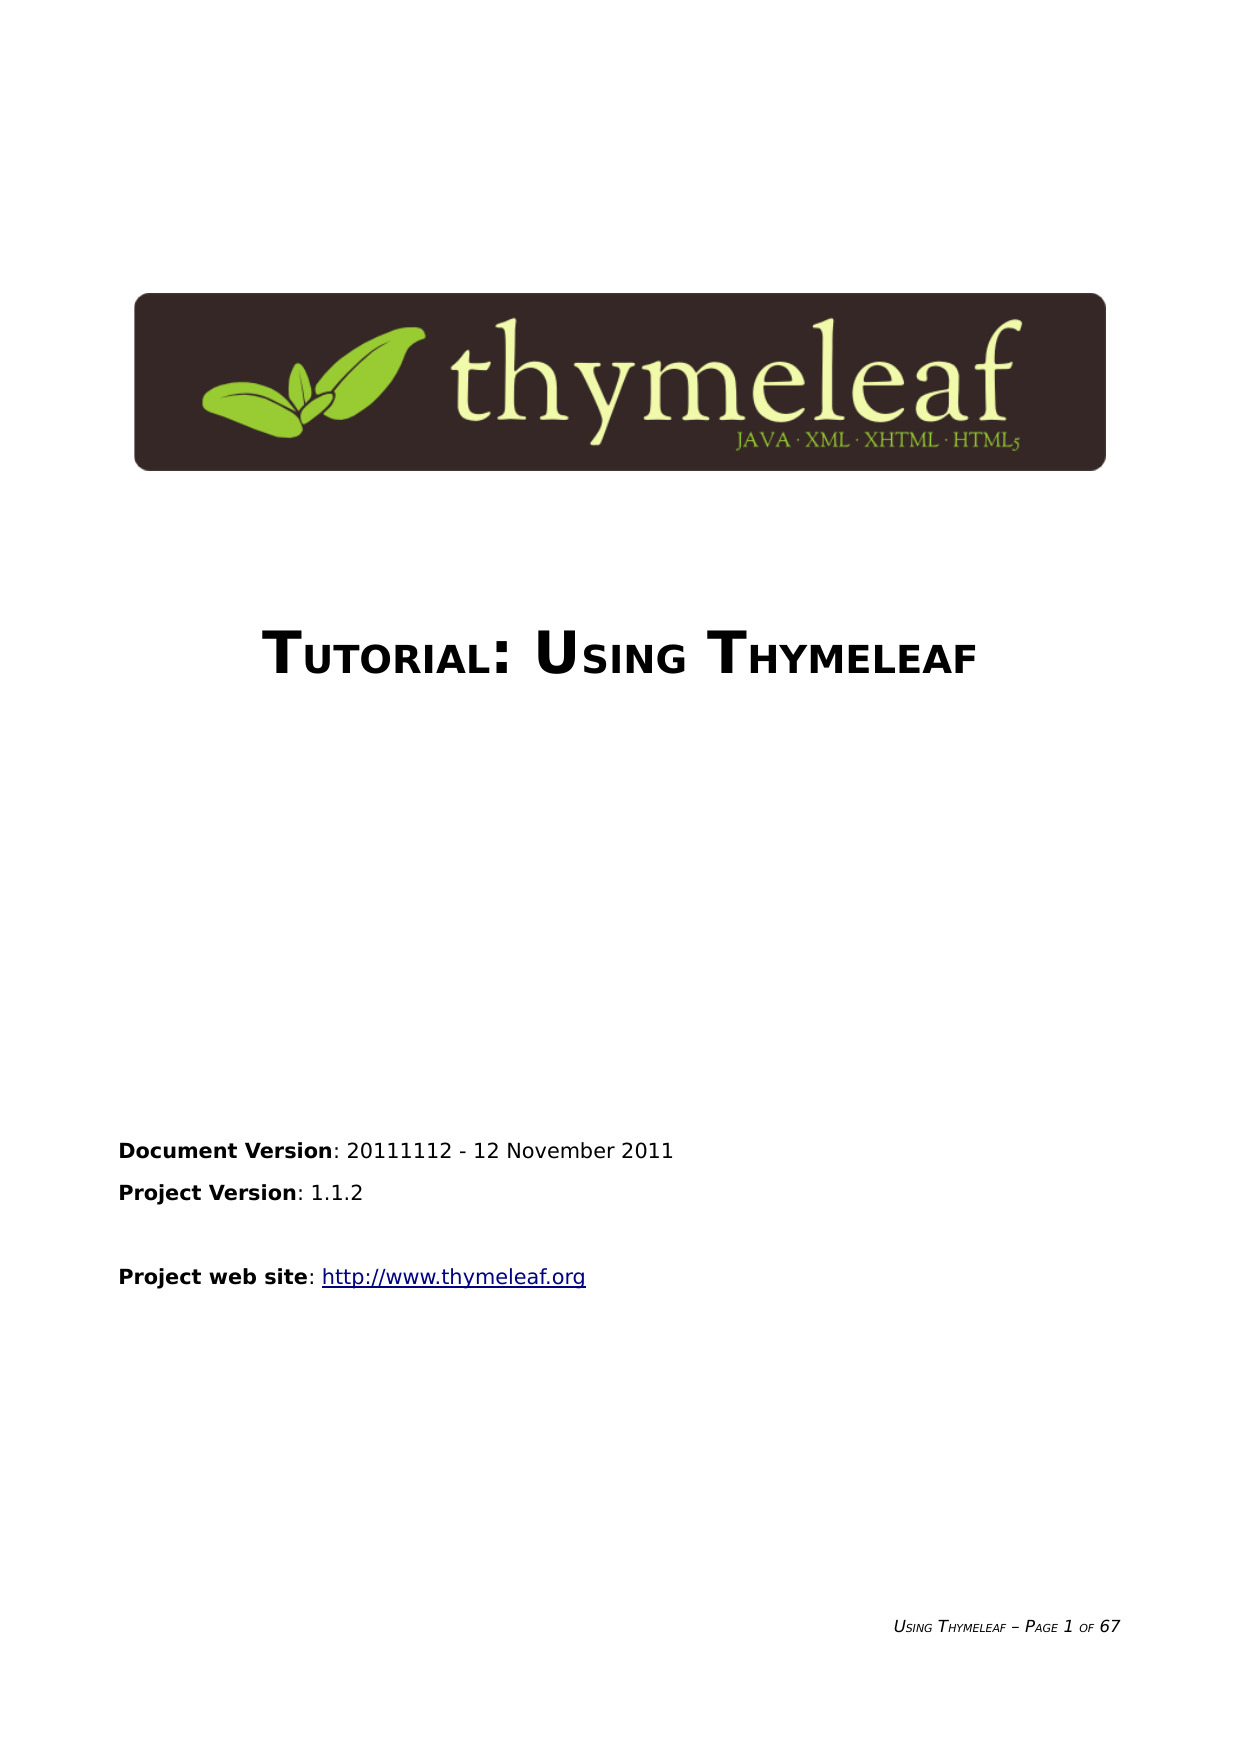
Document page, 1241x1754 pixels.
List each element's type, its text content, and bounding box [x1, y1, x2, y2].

text Document Version: 20111112 - 12 November 2011 [118, 1139, 1122, 1164]
text Project Version: 1.1.2 [118, 1181, 1122, 1206]
title Tutorial: Using Thymeleaf [118, 620, 1122, 688]
picture [134, 293, 1106, 471]
text Project web site: http://www.thymeleaf.org [118, 1265, 1122, 1289]
